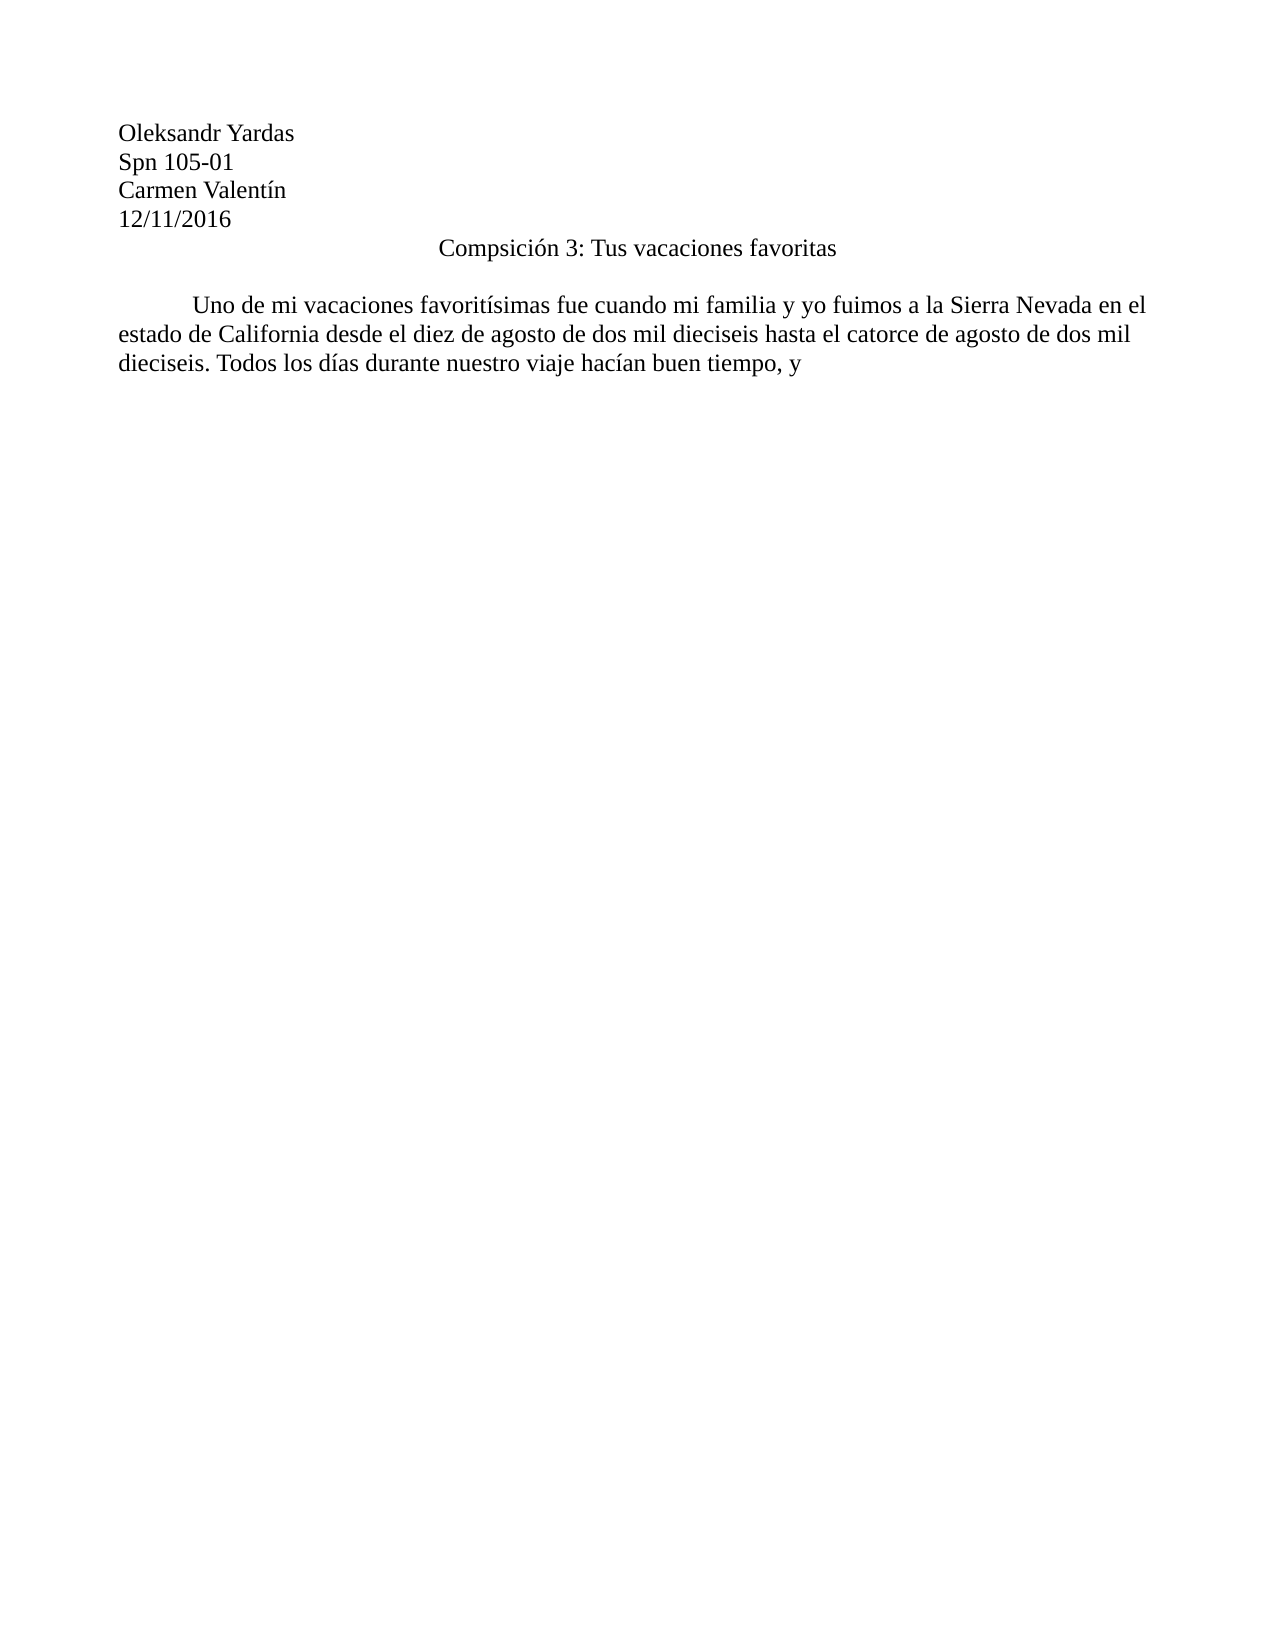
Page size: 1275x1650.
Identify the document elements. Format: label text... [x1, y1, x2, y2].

text Carmen Valentín [118, 176, 1157, 204]
text 12/11/2016 [118, 204, 1157, 233]
text Compsición 3: Tus vacaciones favoritas [118, 233, 1157, 262]
text Spn 105-01 [118, 147, 1157, 176]
text Uno de mi vacaciones favoritísimas fue cuando mi familia y yo fuimos a la Sierra Nevada en el estado de California desde el diez de agosto de dos mil dieciseis hasta el catorce de agosto de dos mil dieciseis. Todos los días durante nuestro viaje hacían buen tiempo, y [118, 291, 1157, 377]
text Oleksandr Yardas [118, 118, 1157, 147]
